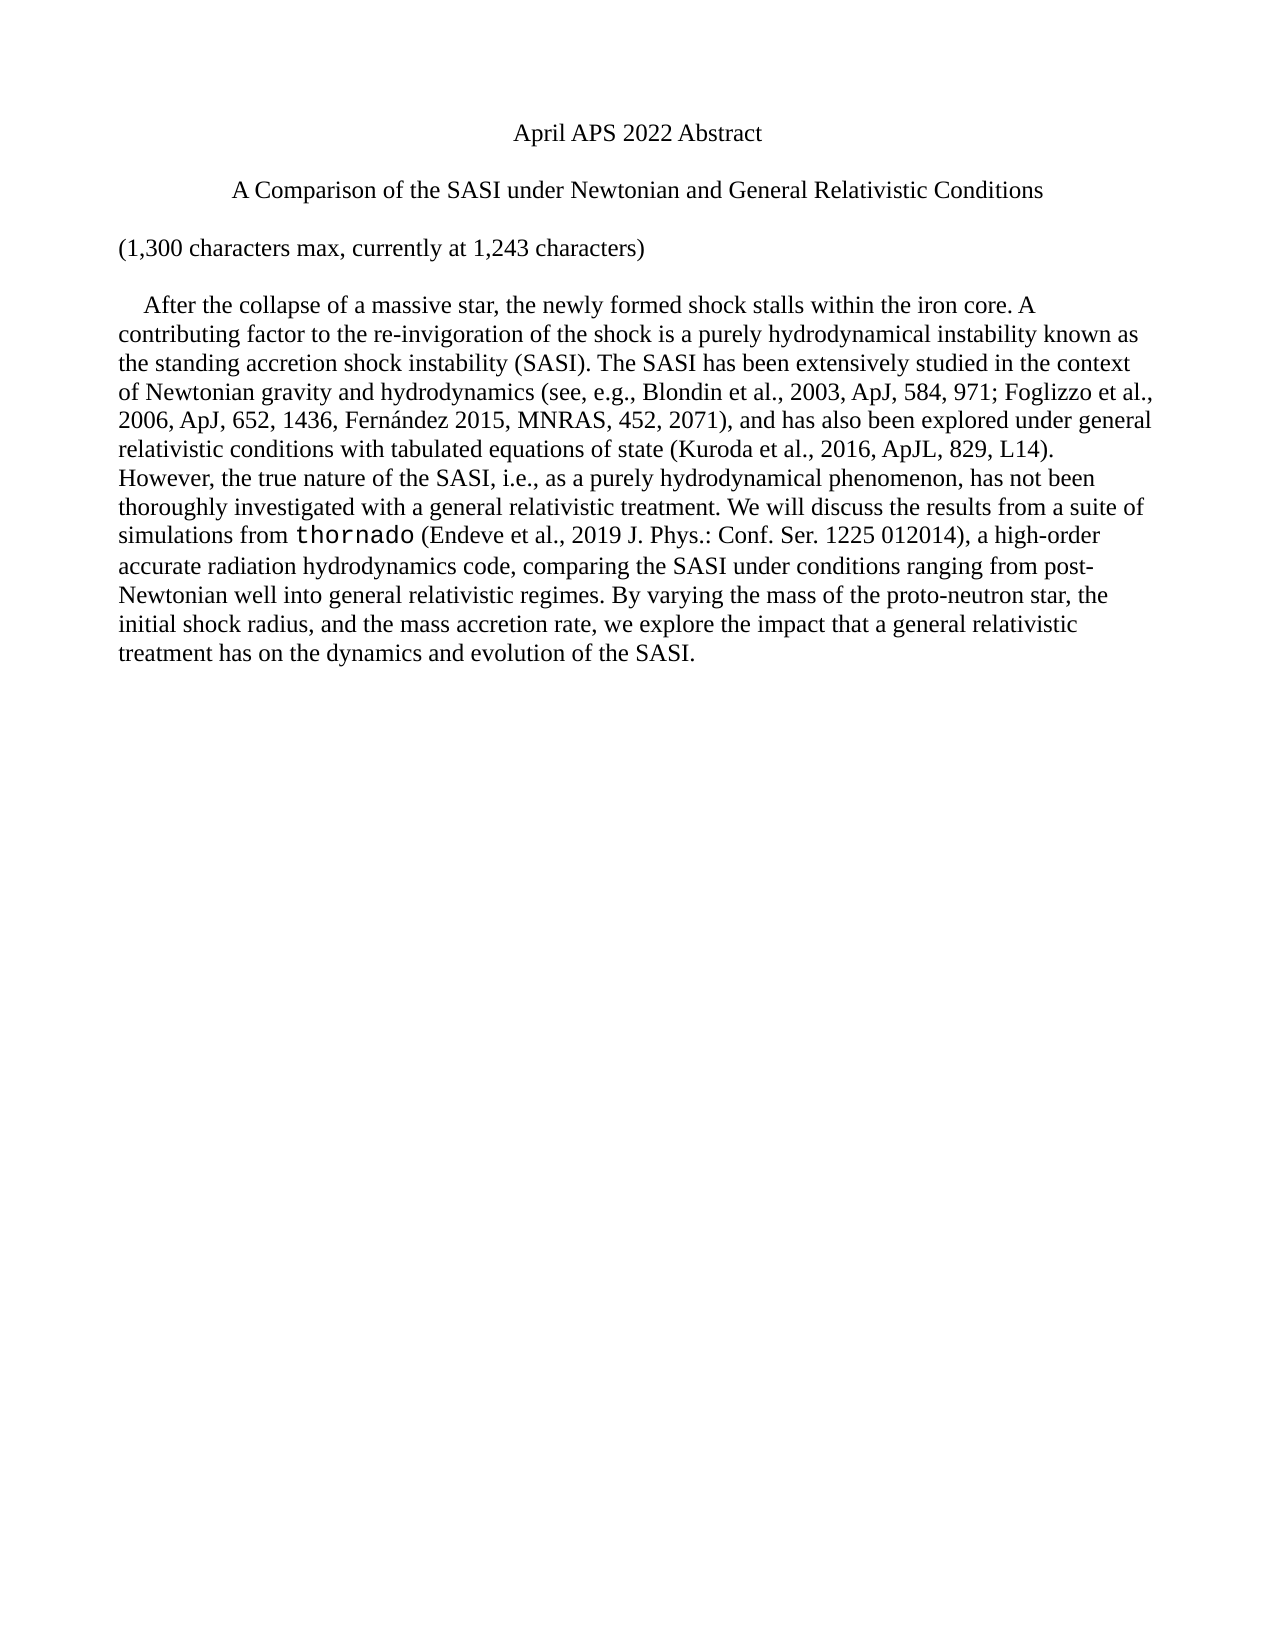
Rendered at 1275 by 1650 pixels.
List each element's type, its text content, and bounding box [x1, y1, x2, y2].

text April APS 2022 Abstract [118, 118, 1157, 147]
text A Comparison of the SASI under Newtonian and General Relativistic Conditions [118, 176, 1157, 204]
text After the collapse of a massive star, the newly formed shock stalls within the iron core. A contributing factor to the re-invigoration of the shock is a purely hydrodynamical instability known as the standing accretion shock instability (SASI). The SASI has been extensively studied in the context of Newtonian gravity and hydrodynamics (see, e.g., Blondin et al., 2003, ApJ, 584, 971; Foglizzo et al., 2006, ApJ, 652, 1436, Fernández 2015, MNRAS, 452, 2071), and has also been explored under general relativistic conditions with tabulated equations of state (Kuroda et al., 2016, ApJL, 829, L14). However, the true nature of the SASI, i.e., as a purely hydrodynamical phenomenon, has not been thoroughly investigated with a general relativistic treatment. We will discuss the results from a suite of simulations from thornado (Endeve et al., 2019 J. Phys.: Conf. Ser. 1225 012014), a high-order accurate radiation hydrodynamics code, comparing the SASI under conditions ranging from post-Newtonian well into general relativistic regimes. By varying the mass of the proto-neutron star, the initial shock radius, and the mass accretion rate, we explore the impact that a general relativistic treatment has on the dynamics and evolution of the SASI. [118, 291, 1157, 666]
text (1,300 characters max, currently at 1,243 characters) [118, 233, 1157, 262]
